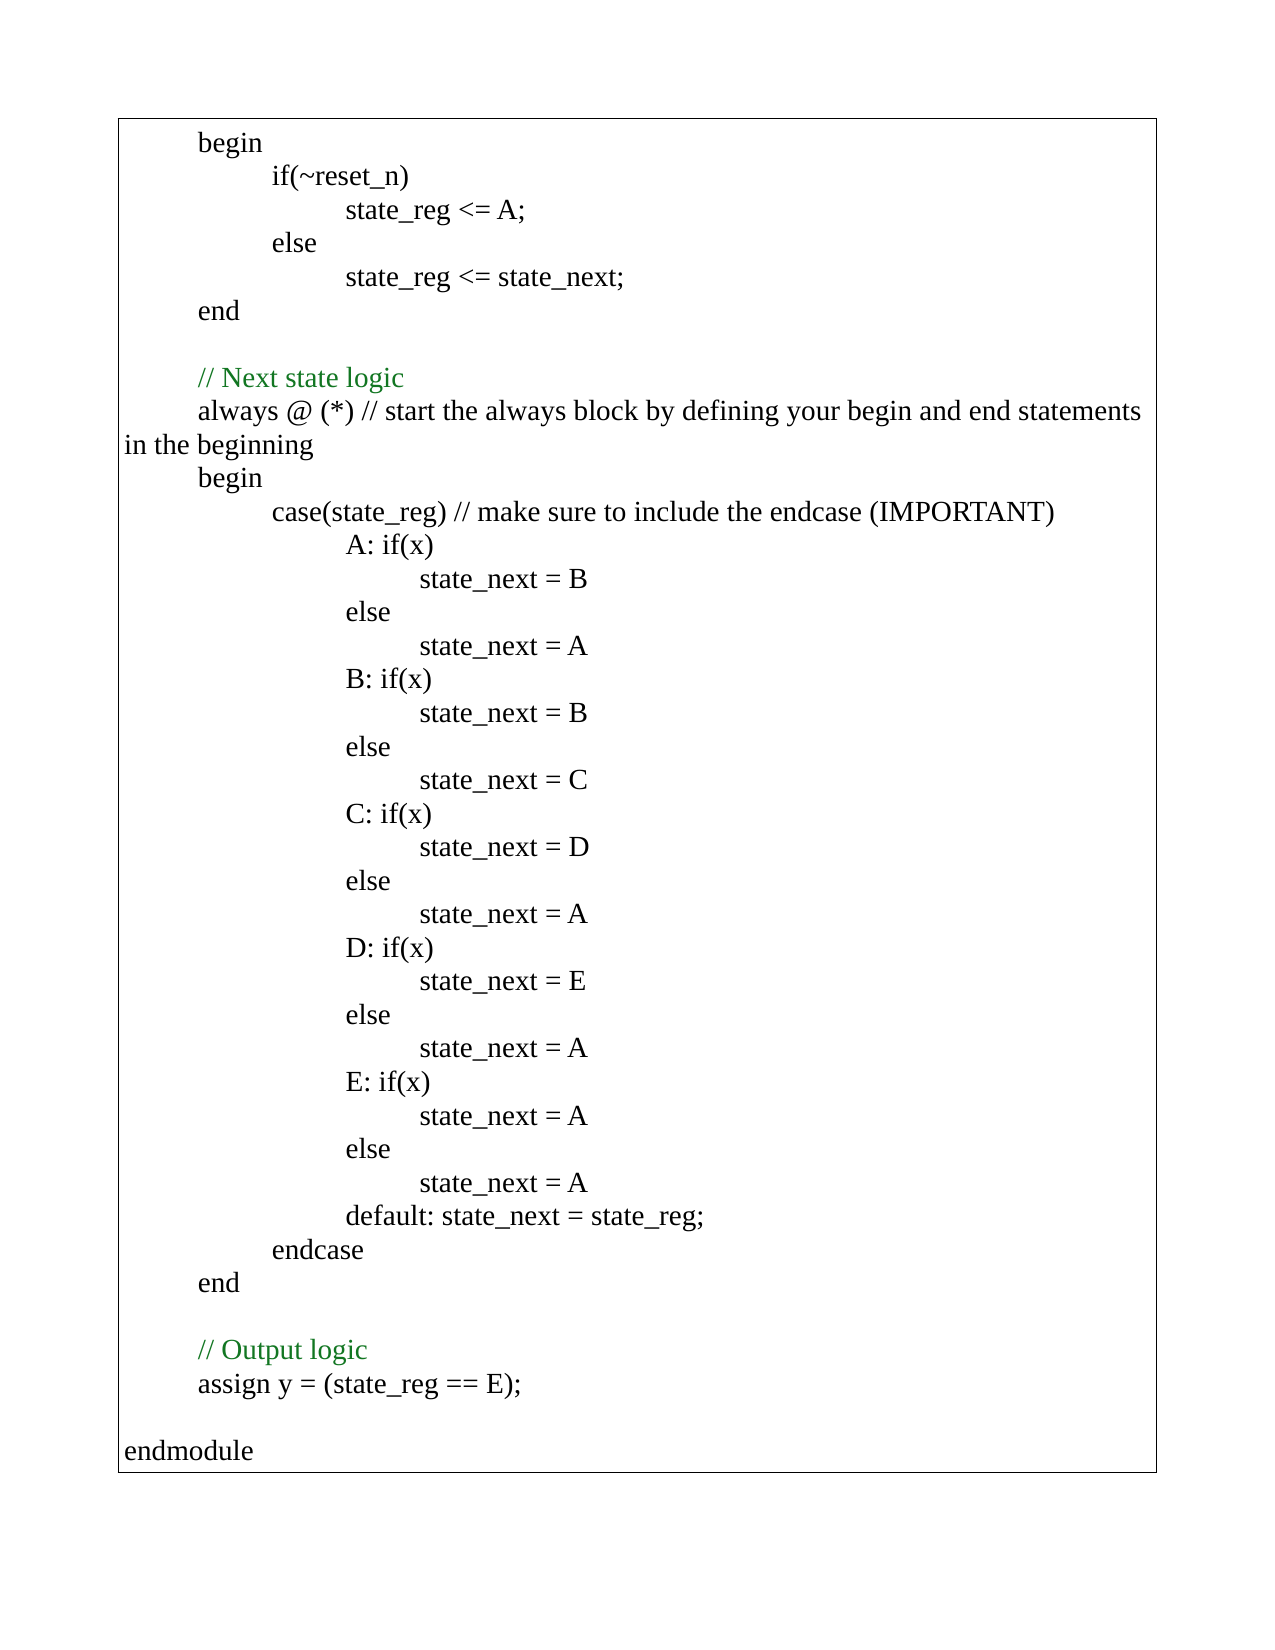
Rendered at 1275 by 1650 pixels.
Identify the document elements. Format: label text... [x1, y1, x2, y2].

table_header begin if(~reset_n) state_reg <= A; else state_reg <= state_next; end // Next state logic always @ (*) // start the always block by defining your begin and end statements in the beginning begin case(state_reg) // make sure to include the endcase (IMPORTANT) A: if(x) state_next = B else state_next = A B: if(x) state_next = B else state_next = C C: if(x) state_next = D else state_next = A D: if(x) state_next = E else state_next = A E: if(x) state_next = A else state_next = A default: state_next = state_reg; endcase end // Output logic assign y = (state_reg == E); endmodule [119, 119, 1156, 1472]
